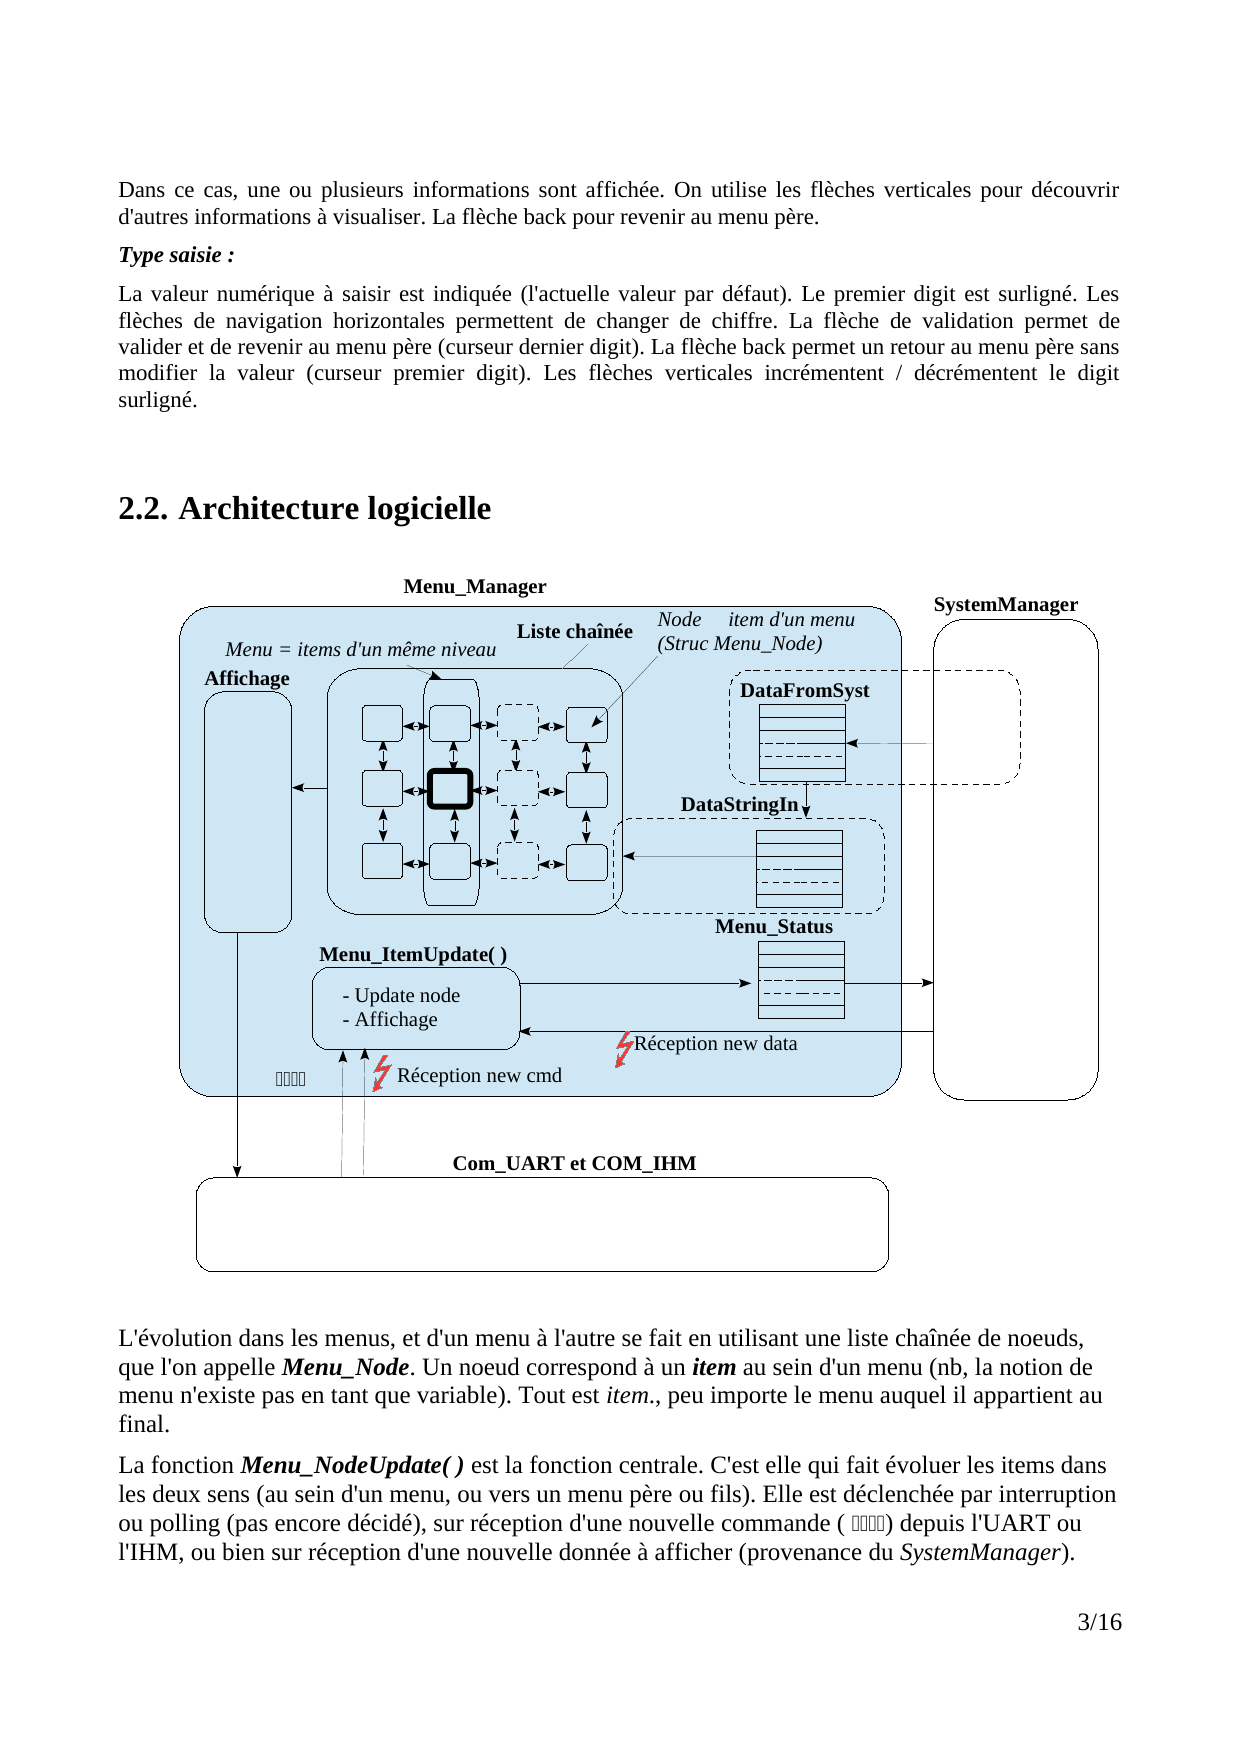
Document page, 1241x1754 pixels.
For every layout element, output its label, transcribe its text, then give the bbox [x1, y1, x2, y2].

text La fonction Menu_NodeUpdate( ) est la fonction centrale. C'est elle qui fait évoluer les items dans les deux sens (au sein d'un menu, ou vers un menu père ou fils). Elle est déclenchée par interruption ou polling (pas encore décidé), sur réception d'une nouvelle commande ( ) depuis l'UART ou l'IHM, ou bien sur réception d'une nouvelle donnée à afficher (provenance du SystemManager). [118, 1451, 1122, 1566]
text La valeur numérique à saisir est indiquée (l'actuelle valeur par défaut). Le premier digit est surligné. Les flèches de navigation horizontales permettent de changer de chiffre. La flèche de validation permet de valider et de revenir au menu père (curseur dernier digit). La flèche back permet un retour au menu père sans modifier la valeur (curseur premier digit). Les flèches verticales incrémentent / décrémentent le digit surligné. [118, 280, 1122, 412]
text L'évolution dans les menus, et d'un menu à l'autre se fait en utilisant une liste chaînée de noeuds, que l'on appelle Menu_Node. Un noeud correspond à un item au sein d'un menu (nb, la notion de menu n'existe pas en tant que variable). Tout est item., peu importe le menu auquel il appartient au final. [118, 1323, 1122, 1438]
text Dans ce cas, une ou plusieurs informations sont affichée. On utilise les flèches verticales pour découvrir d'autres informations à visualiser. La flèche back pour revenir au menu père. [118, 176, 1122, 229]
text Type saisie : [118, 242, 1122, 268]
subtitle Architecture logicielle [118, 488, 1122, 527]
